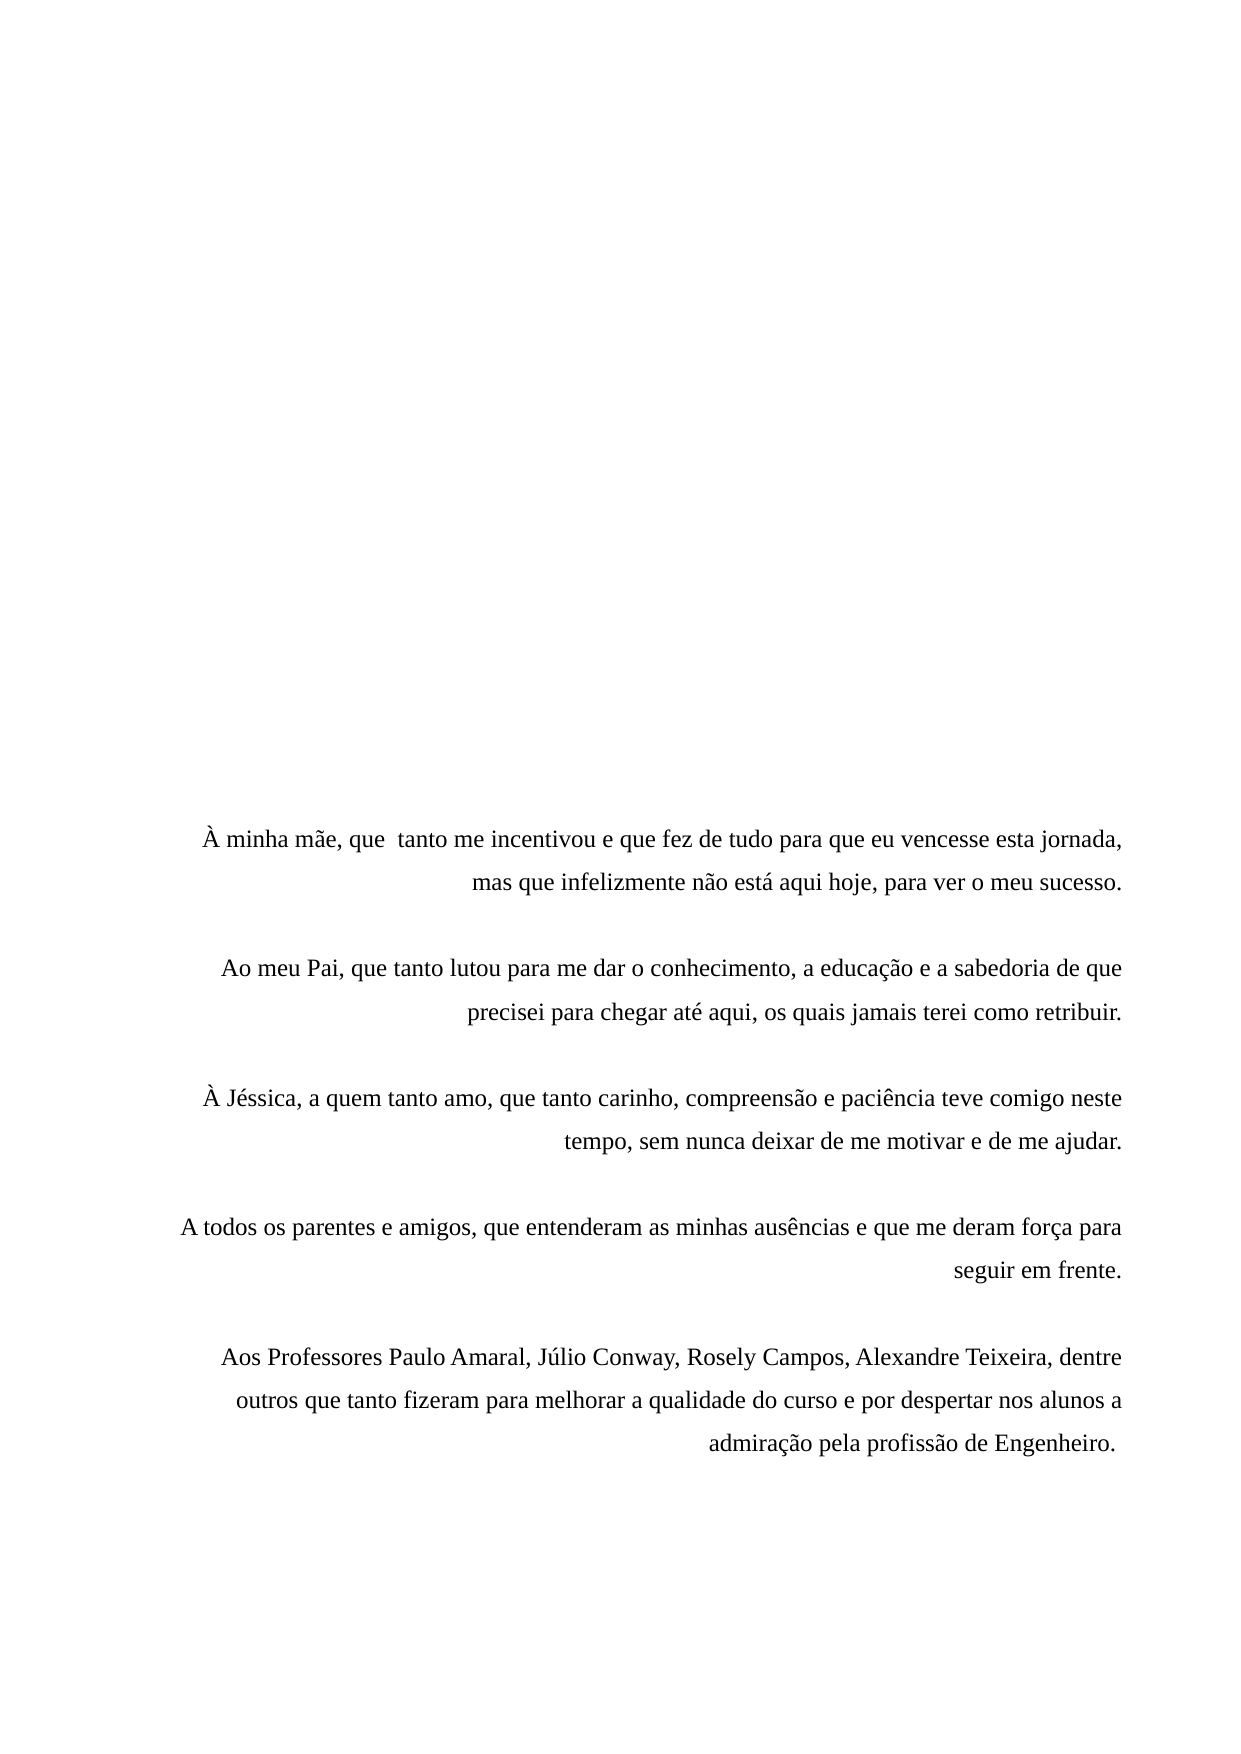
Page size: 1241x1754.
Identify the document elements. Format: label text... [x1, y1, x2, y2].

text Aos Professores Paulo Amaral, Júlio Conway, Rosely Campos, Alexandre Teixeira, dentre outros que tanto fizeram para melhorar a qualidade do curso e por despertar nos alunos a admiração pela profissão de Engenheiro. [177, 1342, 1122, 1457]
text À Jéssica, a quem tanto amo, que tanto carinho, compreensão e paciência teve comigo neste tempo, sem nunca deixar de me motivar e de me ajudar. [177, 1083, 1122, 1155]
text A todos os parentes e amigos, que entenderam as minhas ausências e que me deram força para seguir em frente. [177, 1212, 1122, 1284]
text Ao meu Pai, que tanto lutou para me dar o conhecimento, a educação e a sabedoria de que precisei para chegar até aqui, os quais jamais terei como retribuir. [177, 953, 1122, 1025]
text À minha mãe, que tanto me incentivou e que fez de tudo para que eu vencesse esta jornada, mas que infelizmente não está aqui hoje, para ver o meu sucesso. [177, 824, 1122, 896]
